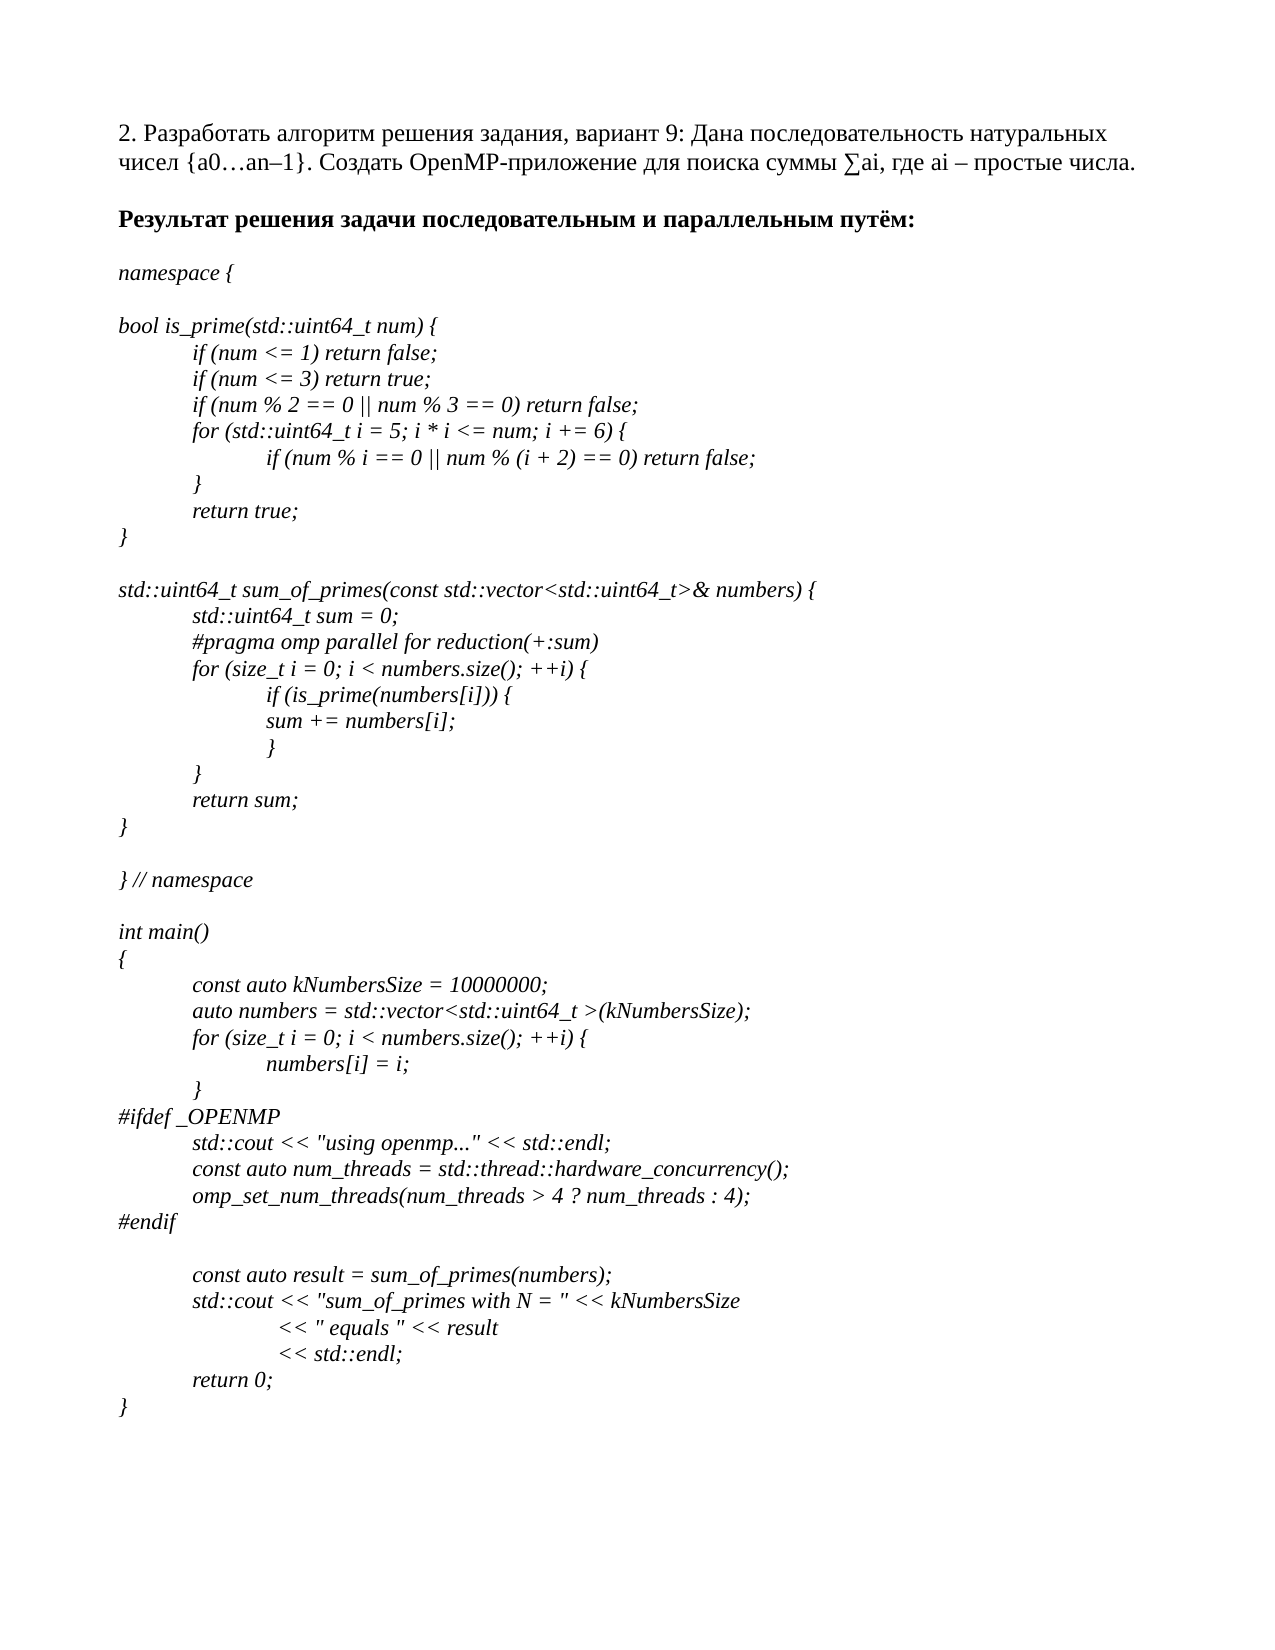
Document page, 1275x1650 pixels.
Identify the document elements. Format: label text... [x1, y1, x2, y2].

text auto numbers = std::vector<std::uint64_t >(kNumbersSize); [118, 997, 1157, 1024]
text } [118, 1393, 1157, 1419]
text if (num % i == 0 || num % (i + 2) == 0) return false; [118, 444, 1157, 470]
text for (size_t i = 0; i < numbers.size(); ++i) { [118, 655, 1157, 681]
text } [118, 470, 1157, 497]
text << " equals " << result [118, 1314, 1157, 1340]
text const auto num_threads = std::thread::hardware_concurrency(); [118, 1156, 1157, 1182]
text numbers[i] = i; [118, 1050, 1157, 1076]
text 2. Разработать алгоритм решения задания, вариант 9: Дана последовательность натуральных чисел {a0…an–1}. Создать OpenMP-приложение для поиска суммы ∑ai, где ai – простые числа. [118, 118, 1157, 176]
text { [118, 945, 1157, 971]
text } [118, 760, 1157, 787]
text } [118, 523, 1157, 549]
text std::cout << "sum_of_primes with N = " << kNumbersSize [118, 1287, 1157, 1314]
text return true; [118, 497, 1157, 523]
text std::uint64_t sum = 0; [118, 602, 1157, 628]
text for (size_t i = 0; i < numbers.size(); ++i) { [118, 1024, 1157, 1050]
text } [118, 1076, 1157, 1103]
text int main() [118, 918, 1157, 945]
text std::uint64_t sum_of_primes(const std::vector<std::uint64_t>& numbers) { [118, 576, 1157, 602]
text #ifdef _OPENMP [118, 1103, 1157, 1129]
text #pragma omp parallel for reduction(+:sum) [118, 628, 1157, 655]
text if (is_prime(numbers[i])) { [118, 681, 1157, 707]
text } [118, 813, 1157, 839]
text for (std::uint64_t i = 5; i * i <= num; i += 6) { [118, 418, 1157, 444]
text Результат решения задачи последовательным и параллельным путём: [118, 204, 1157, 233]
text sum += numbers[i]; [118, 707, 1157, 734]
text bool is_prime(std::uint64_t num) { [118, 312, 1157, 338]
text const auto kNumbersSize = 10000000; [118, 971, 1157, 997]
text if (num <= 1) return false; [118, 338, 1157, 365]
text namespace { [118, 259, 1157, 286]
text return sum; [118, 787, 1157, 813]
text const auto result = sum_of_primes(numbers); [118, 1261, 1157, 1287]
text << std::endl; [118, 1340, 1157, 1366]
text if (num % 2 == 0 || num % 3 == 0) return false; [118, 391, 1157, 418]
text } [118, 734, 1157, 760]
text #endif [118, 1208, 1157, 1234]
text } // namespace [118, 866, 1157, 892]
text omp_set_num_threads(num_threads > 4 ? num_threads : 4); [118, 1182, 1157, 1208]
text if (num <= 3) return true; [118, 365, 1157, 391]
text return 0; [118, 1366, 1157, 1393]
text std::cout << "using openmp..." << std::endl; [118, 1129, 1157, 1156]
